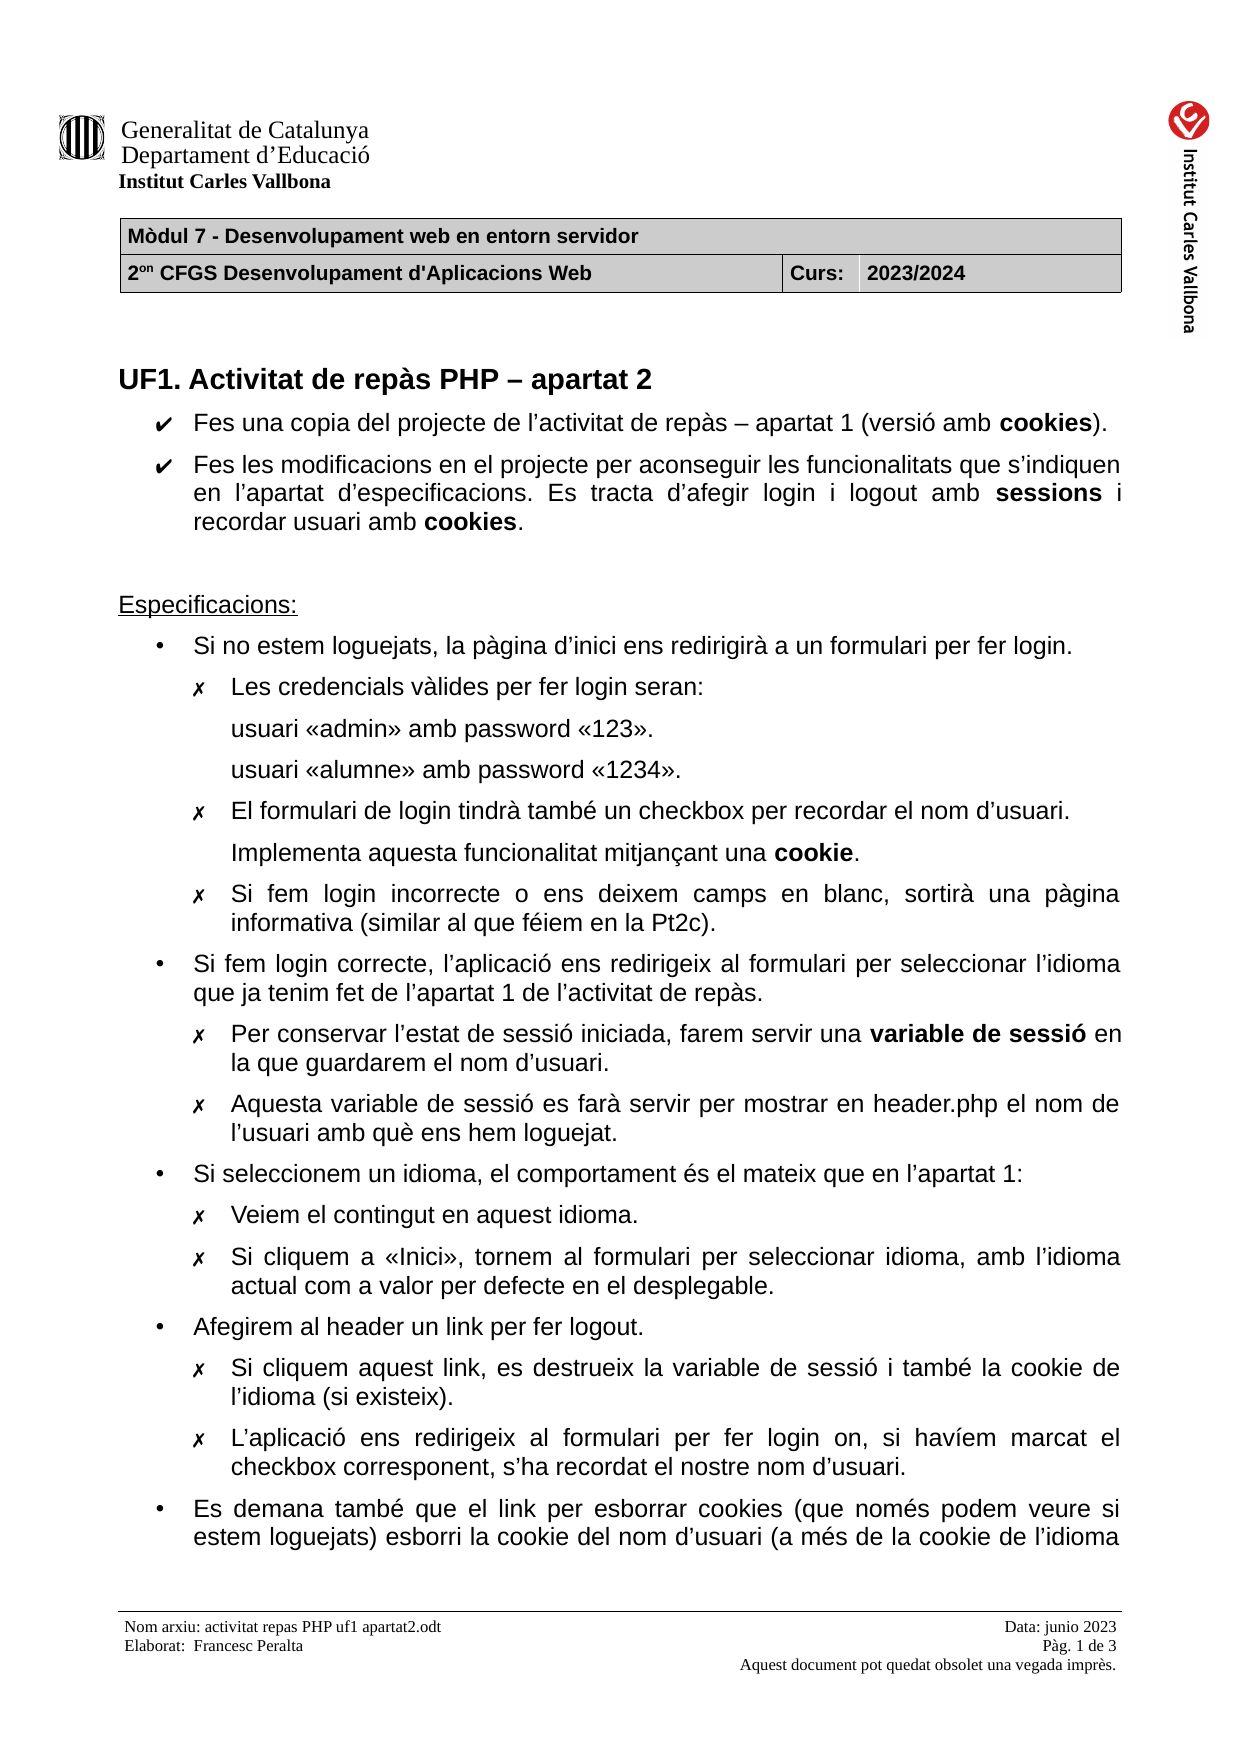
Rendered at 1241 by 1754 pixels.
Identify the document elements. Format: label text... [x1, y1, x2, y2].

list Es demana també que el link per esborrar cookies (que només podem veure si estem loguejats) esborri la cookie del nom d’usuari (a més de la cookie de l’idioma [156, 1493, 1122, 1551]
table_cell Curs: [783, 255, 859, 292]
picture [59, 115, 105, 160]
table_cell 2on CFGS Desenvolupament d'Aplicacions Web [121, 255, 782, 292]
picture [1168, 101, 1210, 338]
list L’aplicació ens redirigeix al formulari per fer login on, si havíem marcat el checkbox corresponent, s’ha recordat el nostre nom d’usuari. [193, 1423, 1122, 1481]
list El formulari de login tindrà també un checkbox per recordar el nom d’usuari. [193, 796, 1122, 825]
list Si cliquem aquest link, es destrueix la variable de sessió i també la cookie de l’idioma (si existeix). [193, 1353, 1122, 1411]
list Si cliquem a «Inici», tornem al formulari per seleccionar idioma, amb l’idioma actual com a valor per defecte en el desplegable. [193, 1242, 1122, 1299]
text UF1. Activitat de repàs PHP – apartat 2 [118, 362, 1122, 396]
list Si fem login correcte, l’aplicació ens redirigeix al formulari per seleccionar l’idioma que ja tenim fet de l’apartat 1 de l’activitat de repàs. [156, 949, 1122, 1006]
list Per conservar l’estat de sessió iniciada, farem servir una variable de sessió en la que guardarem el nom d’usuari. [193, 1019, 1122, 1077]
table_cell 2023/2024 [860, 255, 1121, 292]
text Especificacions: [118, 590, 1122, 618]
list Si seleccionem un idioma, el comportament és el mateix que en l’apartat 1: [156, 1159, 1122, 1188]
list Veiem el contingut en aquest idioma. [193, 1201, 1122, 1229]
list usuari «admin» amb password «123». [193, 714, 1122, 742]
list Fes les modificacions en el projecte per aconseguir les funcionalitats que s’indiquen en l’apartat d’especificacions. Es tracta d’afegir login i logout amb sessions i recordar usuari amb cookies. [156, 449, 1122, 536]
text Institut Carles Vallbona [118, 168, 1122, 193]
list Si fem login incorrecte o ens deixem camps en blanc, sortirà una pàgina informativa (similar al que féiem en la Pt2c). [193, 879, 1122, 936]
list Implementa aquesta funcionalitat mitjançant una cookie. [193, 837, 1122, 866]
text Departament d’Educació [118, 143, 1122, 168]
list Fes una copia del projecte de l’activitat de repàs – apartat 1 (versió amb cookies). [156, 408, 1122, 437]
list Les credencials vàlides per fer login seran: [193, 672, 1122, 701]
list Afegirem al header un link per fer logout. [156, 1312, 1122, 1341]
text Generalitat de Catalunya [118, 118, 1122, 143]
list usuari «alumne» amb password «1234». [193, 755, 1122, 784]
table_header Mòdul 7 - Desenvolupament web en entorn servidor [121, 219, 1121, 254]
list Si no estem loguejats, la pàgina d’inici ens redirigirà a un formulari per fer login. [156, 631, 1122, 660]
list Aquesta variable de sessió es farà servir per mostrar en header.php el nom de l’usuari amb què ens hem loguejat. [193, 1089, 1122, 1147]
